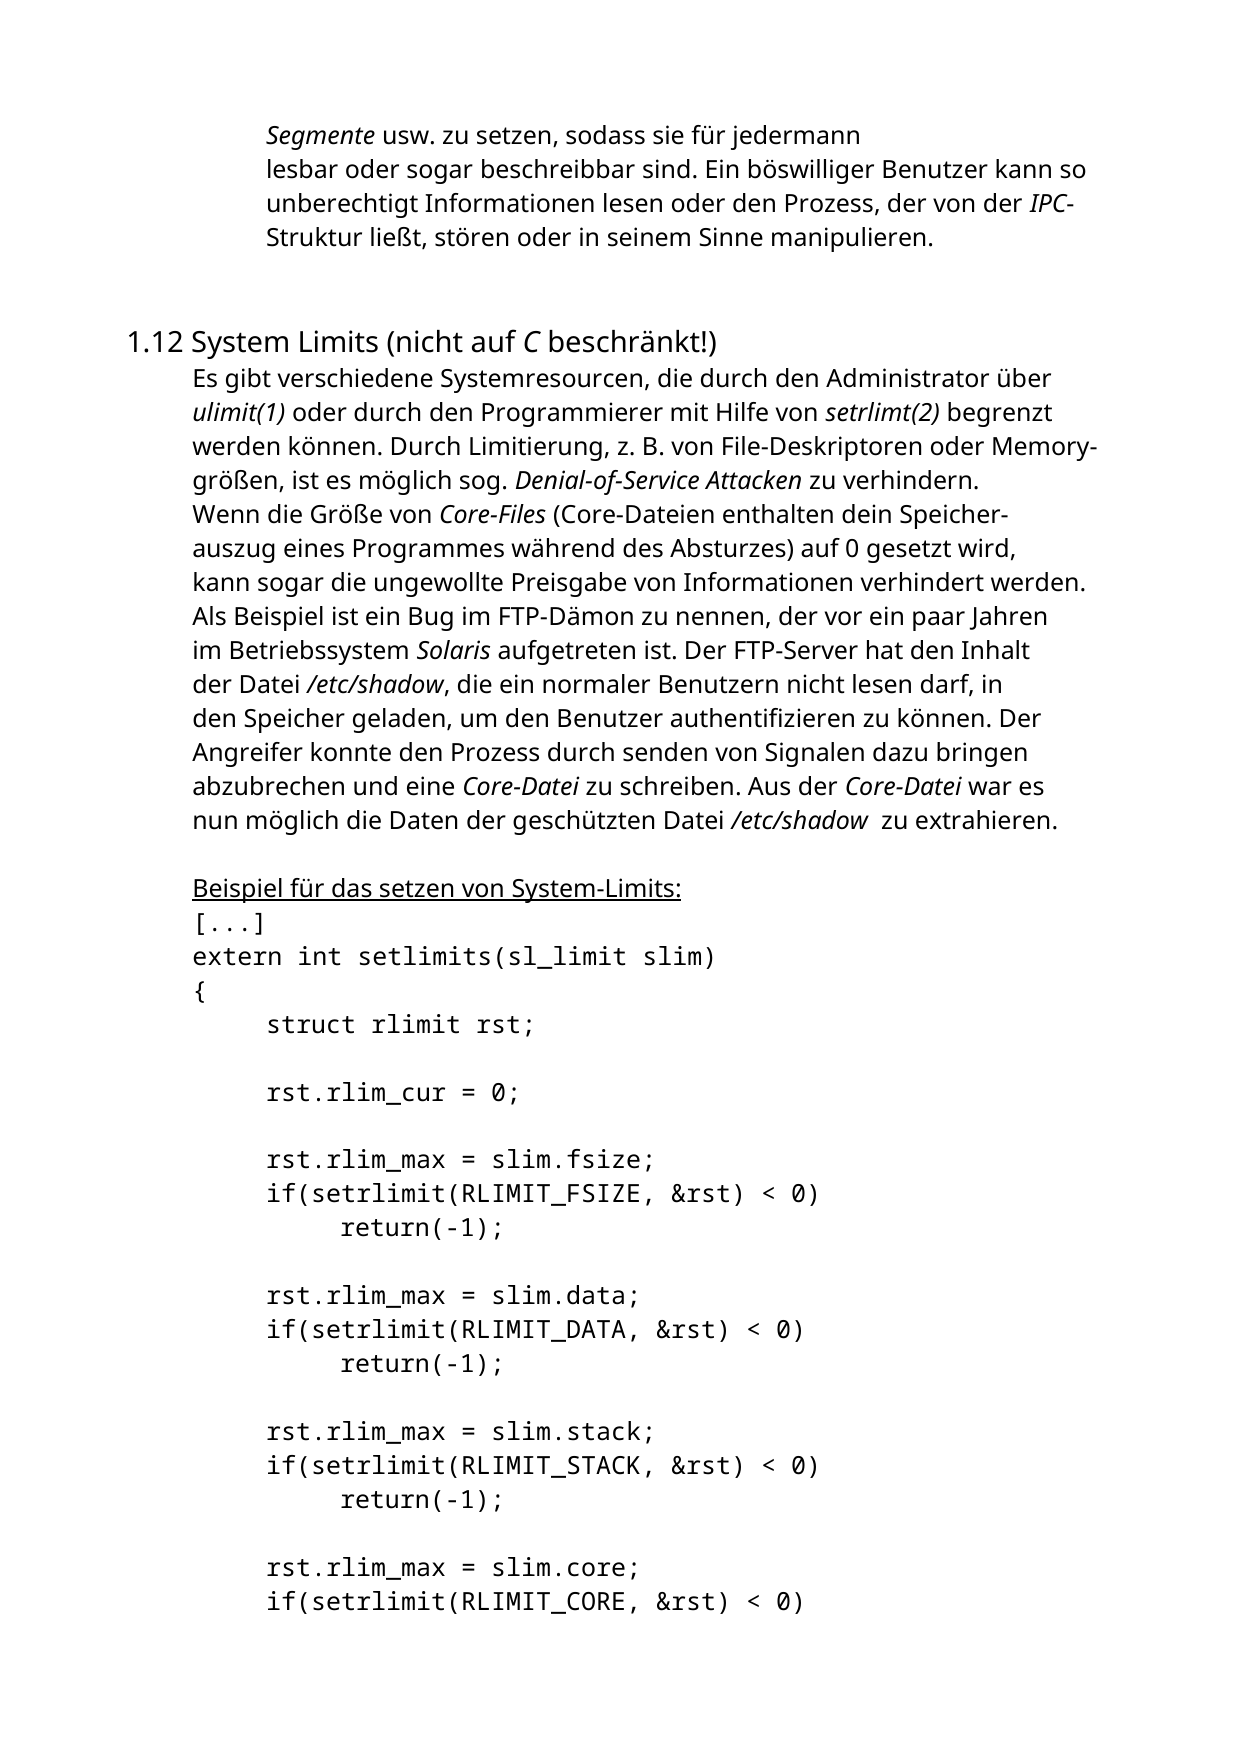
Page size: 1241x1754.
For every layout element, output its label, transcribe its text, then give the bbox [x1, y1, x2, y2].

text kann sogar die ungewollte Preisgabe von Informationen verhindert werden. [118, 565, 1173, 599]
text Angreifer konnte den Prozess durch senden von Signalen dazu bringen [118, 735, 1173, 769]
list System Limits (nicht auf C beschränkt!) [126, 322, 1173, 361]
text { [118, 973, 1173, 1007]
text extern int setlimits(sl_limit slim) [118, 939, 1173, 973]
text lesbar oder sogar beschreibbar sind. Ein böswilliger Benutzer kann so [118, 152, 1173, 186]
text rst.rlim_cur = 0; [118, 1074, 1173, 1108]
text rst.rlim_max = slim.data; [118, 1278, 1173, 1312]
text Struktur ließt, stören oder in seinem Sinne manipulieren. [118, 220, 1173, 254]
text größen, ist es möglich sog. Denial-of-Service Attacken zu verhindern. [118, 463, 1173, 497]
text [...] [118, 905, 1173, 939]
text if(setrlimit(RLIMIT_FSIZE, &rst) < 0) [118, 1176, 1173, 1210]
text rst.rlim_max = slim.core; [118, 1550, 1173, 1584]
text der Datei /etc/shadow, die ein normaler Benutzern nicht lesen darf, in [118, 667, 1173, 701]
text return(-1); [118, 1346, 1173, 1380]
text Als Beispiel ist ein Bug im FTP-Dämon zu nennen, der vor ein paar Jahren [118, 599, 1173, 633]
text if(setrlimit(RLIMIT_STACK, &rst) < 0) [118, 1448, 1173, 1482]
text Es gibt verschiedene Systemresourcen, die durch den Administrator über [118, 361, 1173, 395]
text return(-1); [118, 1482, 1173, 1516]
text im Betriebssystem Solaris aufgetreten ist. Der FTP-Server hat den Inhalt [118, 633, 1173, 667]
text den Speicher geladen, um den Benutzer authentifizieren zu können. Der [118, 701, 1173, 735]
text rst.rlim_max = slim.stack; [118, 1414, 1173, 1448]
text rst.rlim_max = slim.fsize; [118, 1142, 1173, 1176]
text Beispiel für das setzen von System-Limits: [118, 871, 1173, 905]
text unberechtigt Informationen lesen oder den Prozess, der von der IPC- [118, 186, 1173, 220]
text werden können. Durch Limitierung, z. B. von File-Deskriptoren oder Memory- [118, 429, 1173, 463]
text if(setrlimit(RLIMIT_CORE, &rst) < 0) [118, 1584, 1173, 1618]
text ulimit(1) oder durch den Programmierer mit Hilfe von setrlimt(2) begrenzt [118, 395, 1173, 429]
text if(setrlimit(RLIMIT_DATA, &rst) < 0) [118, 1312, 1173, 1346]
text nun möglich die Daten der geschützten Datei /etc/shadow zu extrahieren. [118, 803, 1173, 837]
text return(-1); [118, 1210, 1173, 1244]
text struct rlimit rst; [118, 1007, 1173, 1041]
text abzubrechen und eine Core-Datei zu schreiben. Aus der Core-Datei war es [118, 769, 1173, 803]
text auszug eines Programmes während des Absturzes) auf 0 gesetzt wird, [118, 531, 1173, 565]
text Wenn die Größe von Core-Files (Core-Dateien enthalten dein Speicher- [118, 497, 1173, 531]
text Segmente usw. zu setzen, sodass sie für jedermann [118, 118, 1173, 152]
